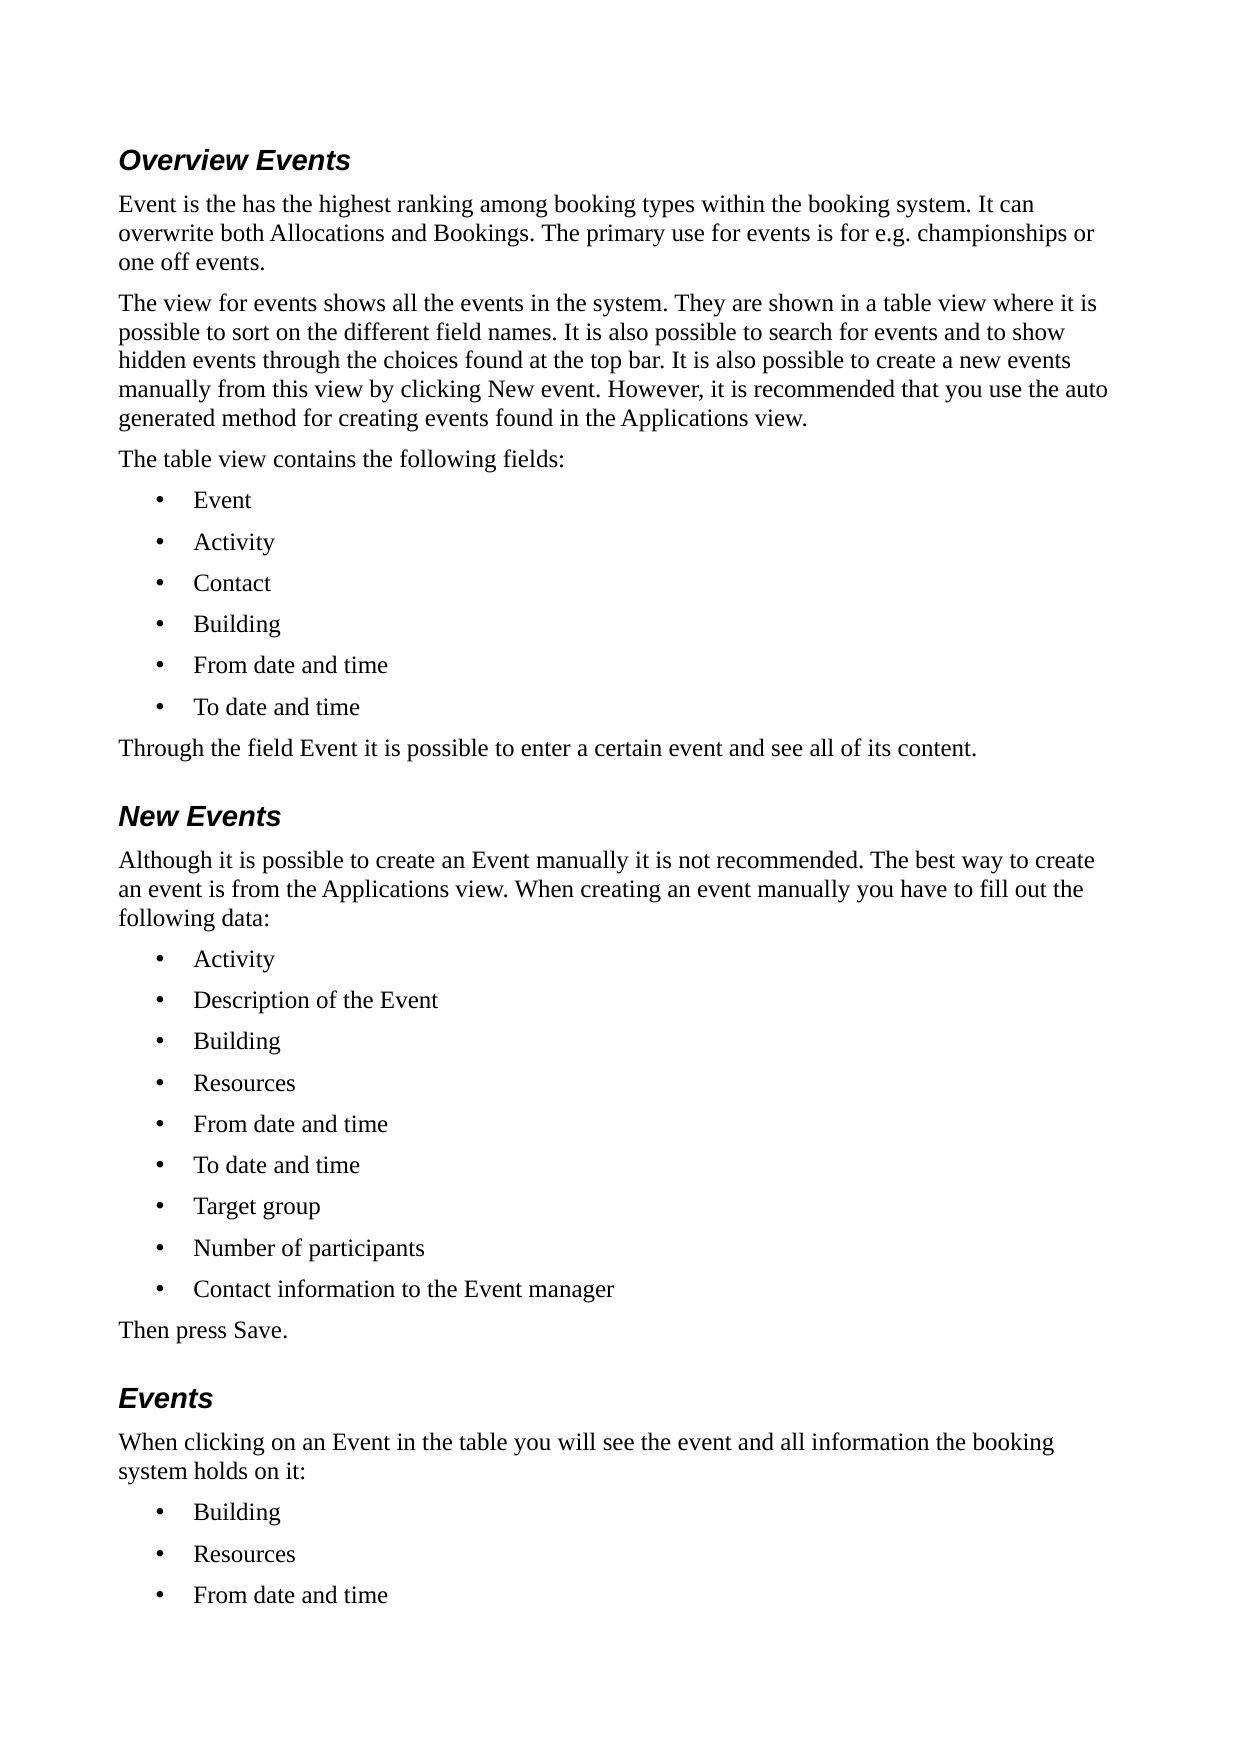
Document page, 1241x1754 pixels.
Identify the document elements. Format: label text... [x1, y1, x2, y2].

list To date and time [156, 1150, 1122, 1179]
subtitle Events [118, 1381, 1122, 1415]
text Through the field Event it is possible to enter a certain event and see all of its content. [118, 733, 1122, 762]
subtitle New Events [118, 799, 1122, 833]
list Contact [156, 568, 1122, 597]
list Building [156, 1026, 1122, 1055]
text The view for events shows all the events in the system. They are shown in a table view where it is possible to sort on the different field names. It is also possible to search for events and to show hidden events through the choices found at the top bar. It is also possible to create a new events manually from this view by clicking New event. However, it is recommended that you use the auto generated method for creating events found in the Applications view. [118, 288, 1122, 432]
text Then press Save. [118, 1315, 1122, 1344]
list Target group [156, 1191, 1122, 1220]
list From date and time [156, 650, 1122, 679]
list Building [156, 1497, 1122, 1526]
text Event is the has the highest ranking among booking types within the booking system. It can overwrite both Allocations and Bookings. The primary use for events is for e.g. championships or one off events. [118, 189, 1122, 275]
subtitle Overview Events [118, 143, 1122, 177]
list Contact information to the Event manager [156, 1274, 1122, 1303]
list To date and time [156, 692, 1122, 720]
list Building [156, 609, 1122, 638]
list Event [156, 485, 1122, 514]
list Resources [156, 1068, 1122, 1096]
list Number of participants [156, 1233, 1122, 1261]
list Activity [156, 944, 1122, 973]
text The table view contains the following fields: [118, 444, 1122, 473]
text When clicking on an Event in the table you will see the event and all information the booking system holds on it: [118, 1427, 1122, 1485]
list Activity [156, 527, 1122, 555]
list Resources [156, 1539, 1122, 1567]
list Description of the Event [156, 985, 1122, 1014]
list From date and time [156, 1580, 1122, 1609]
text Although it is possible to create an Event manually it is not recommended. The best way to create an event is from the Applications view. When creating an event manually you have to fill out the following data: [118, 845, 1122, 931]
list From date and time [156, 1109, 1122, 1138]
